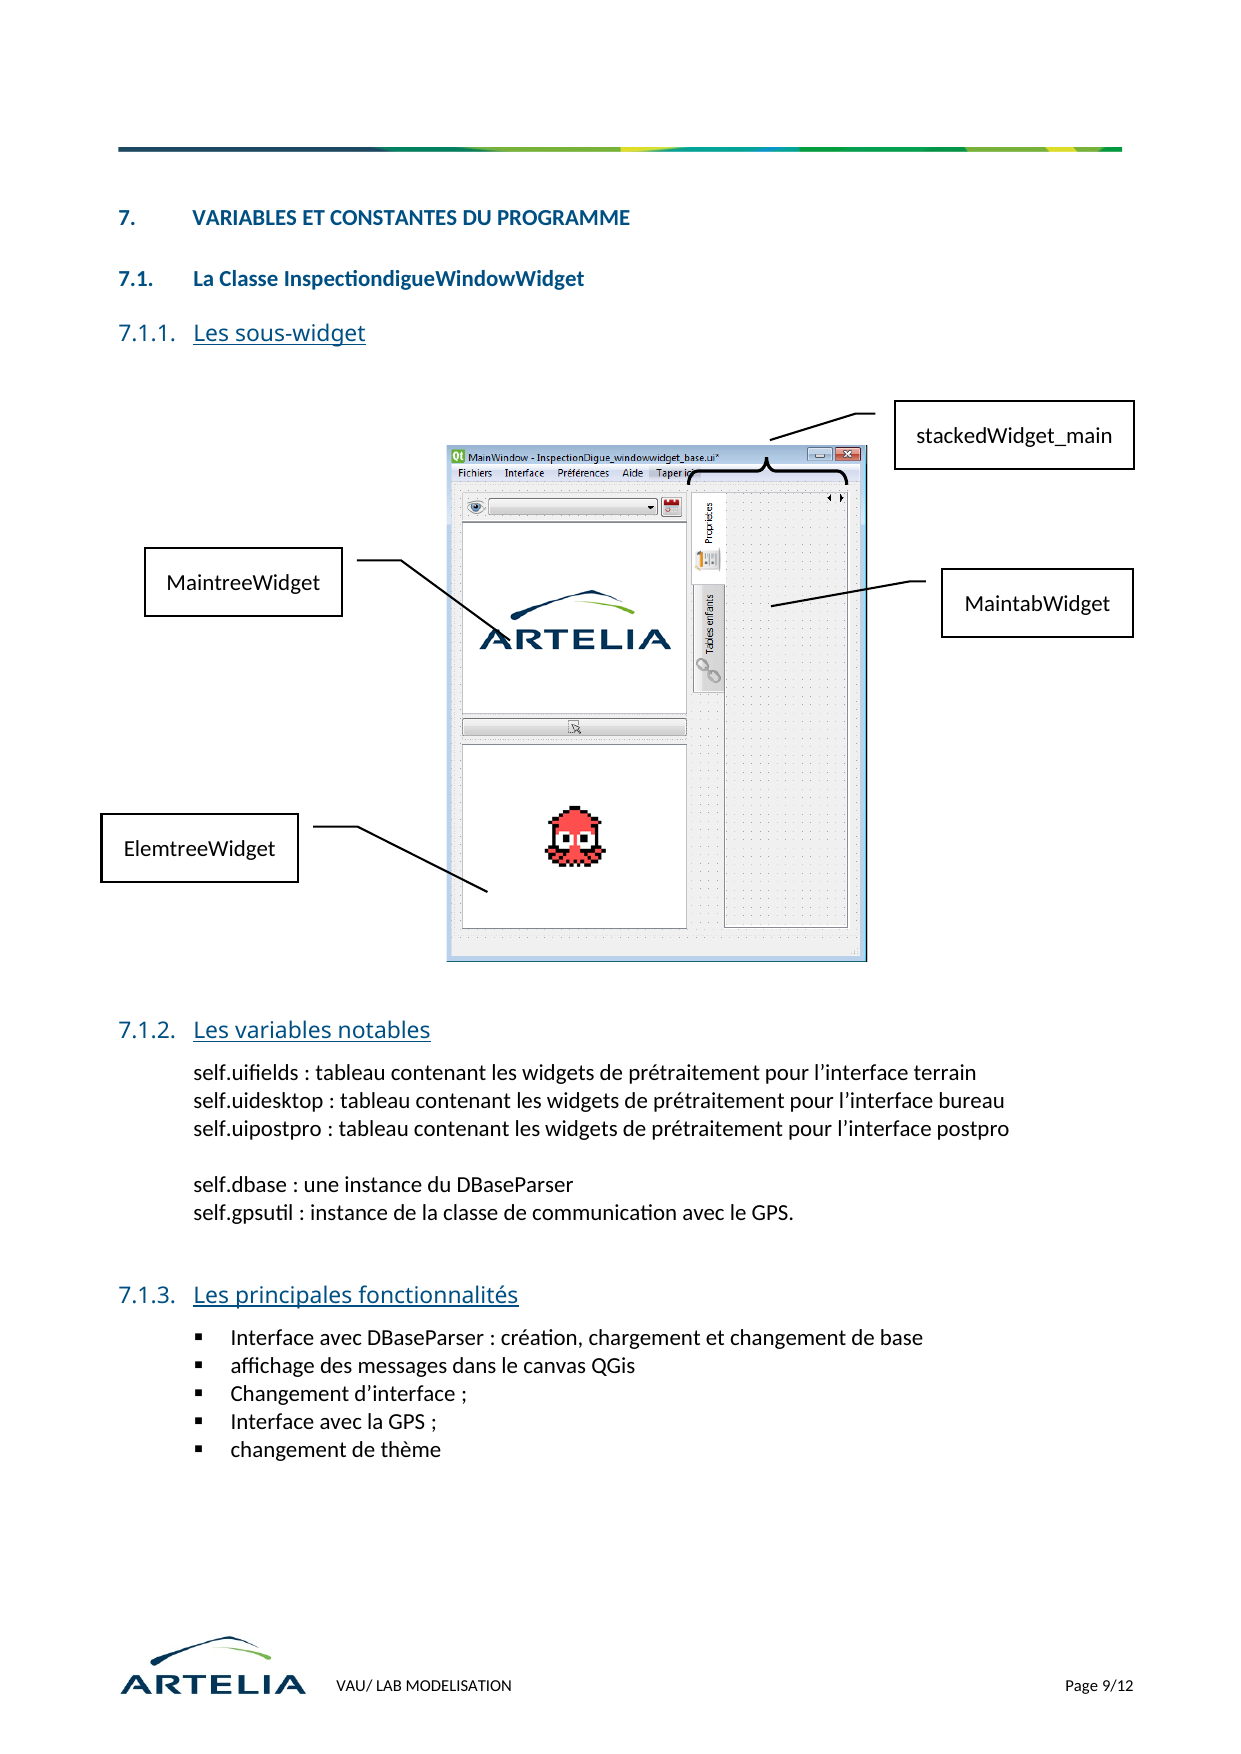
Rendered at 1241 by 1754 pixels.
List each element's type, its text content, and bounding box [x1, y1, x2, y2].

subtitle Les sous-widget [118, 317, 1122, 348]
text self.dbase : une instance du DBaseParser [193, 1170, 1122, 1198]
list Interface avec DBaseParser : création, chargement et changement de base [193, 1323, 1122, 1351]
text self.uipostpro : tableau contenant les widgets de prétraitement pour l’interface postpro [193, 1114, 1122, 1142]
subtitle Les variables notables [118, 1014, 1122, 1045]
text self.gpsutil : instance de la classe de communication avec le GPS. [193, 1198, 1122, 1226]
subtitle La Classe InspectiondigueWindowWidget [118, 264, 1122, 292]
list changement de thème [193, 1435, 1122, 1463]
list Changement d’interface ; [193, 1379, 1122, 1407]
picture [118, 147, 766, 152]
picture [766, 147, 1123, 152]
text self.uifields : tableau contenant les widgets de prétraitement pour l’interface terrain [193, 1058, 1122, 1086]
subtitle Variables et constantes du programme [118, 203, 1122, 231]
picture [118, 1634, 308, 1696]
list affichage des messages dans le canvas QGis [193, 1351, 1122, 1379]
subtitle Les principales fonctionnalités [118, 1279, 1122, 1310]
text self.uidesktop : tableau contenant les widgets de prétraitement pour l’interface bureau [193, 1086, 1122, 1114]
list Interface avec la GPS ; [193, 1407, 1122, 1435]
picture [446, 445, 868, 962]
